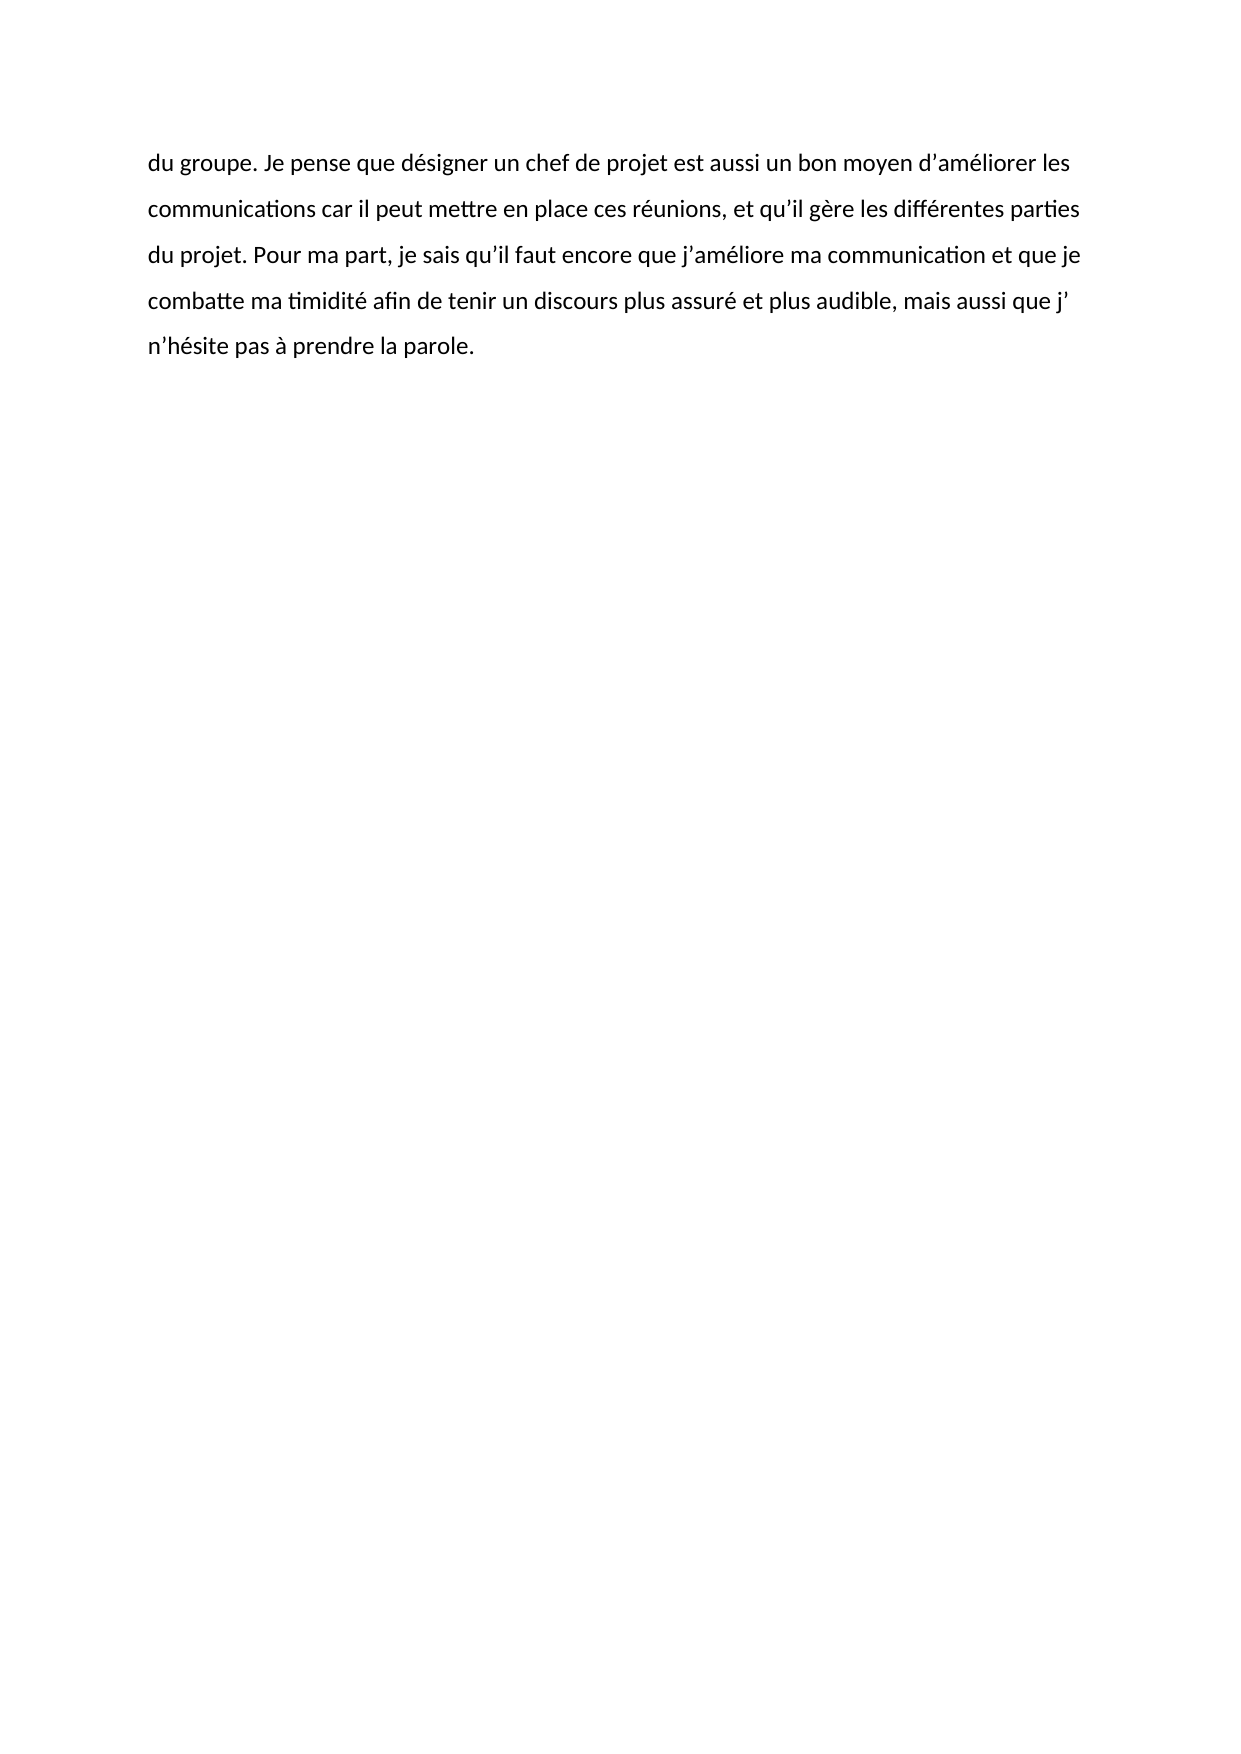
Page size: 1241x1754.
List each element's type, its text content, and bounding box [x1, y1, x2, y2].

text du groupe. Je pense que désigner un chef de projet est aussi un bon moyen d’améliorer les communications car il peut mettre en place ces réunions, et qu’il gère les différentes parties du projet. Pour ma part, je sais qu’il faut encore que j’améliore ma communication et que je combatte ma timidité afin de tenir un discours plus assuré et plus audible, mais aussi que j’ n’hésite pas à prendre la parole. [148, 148, 1093, 361]
